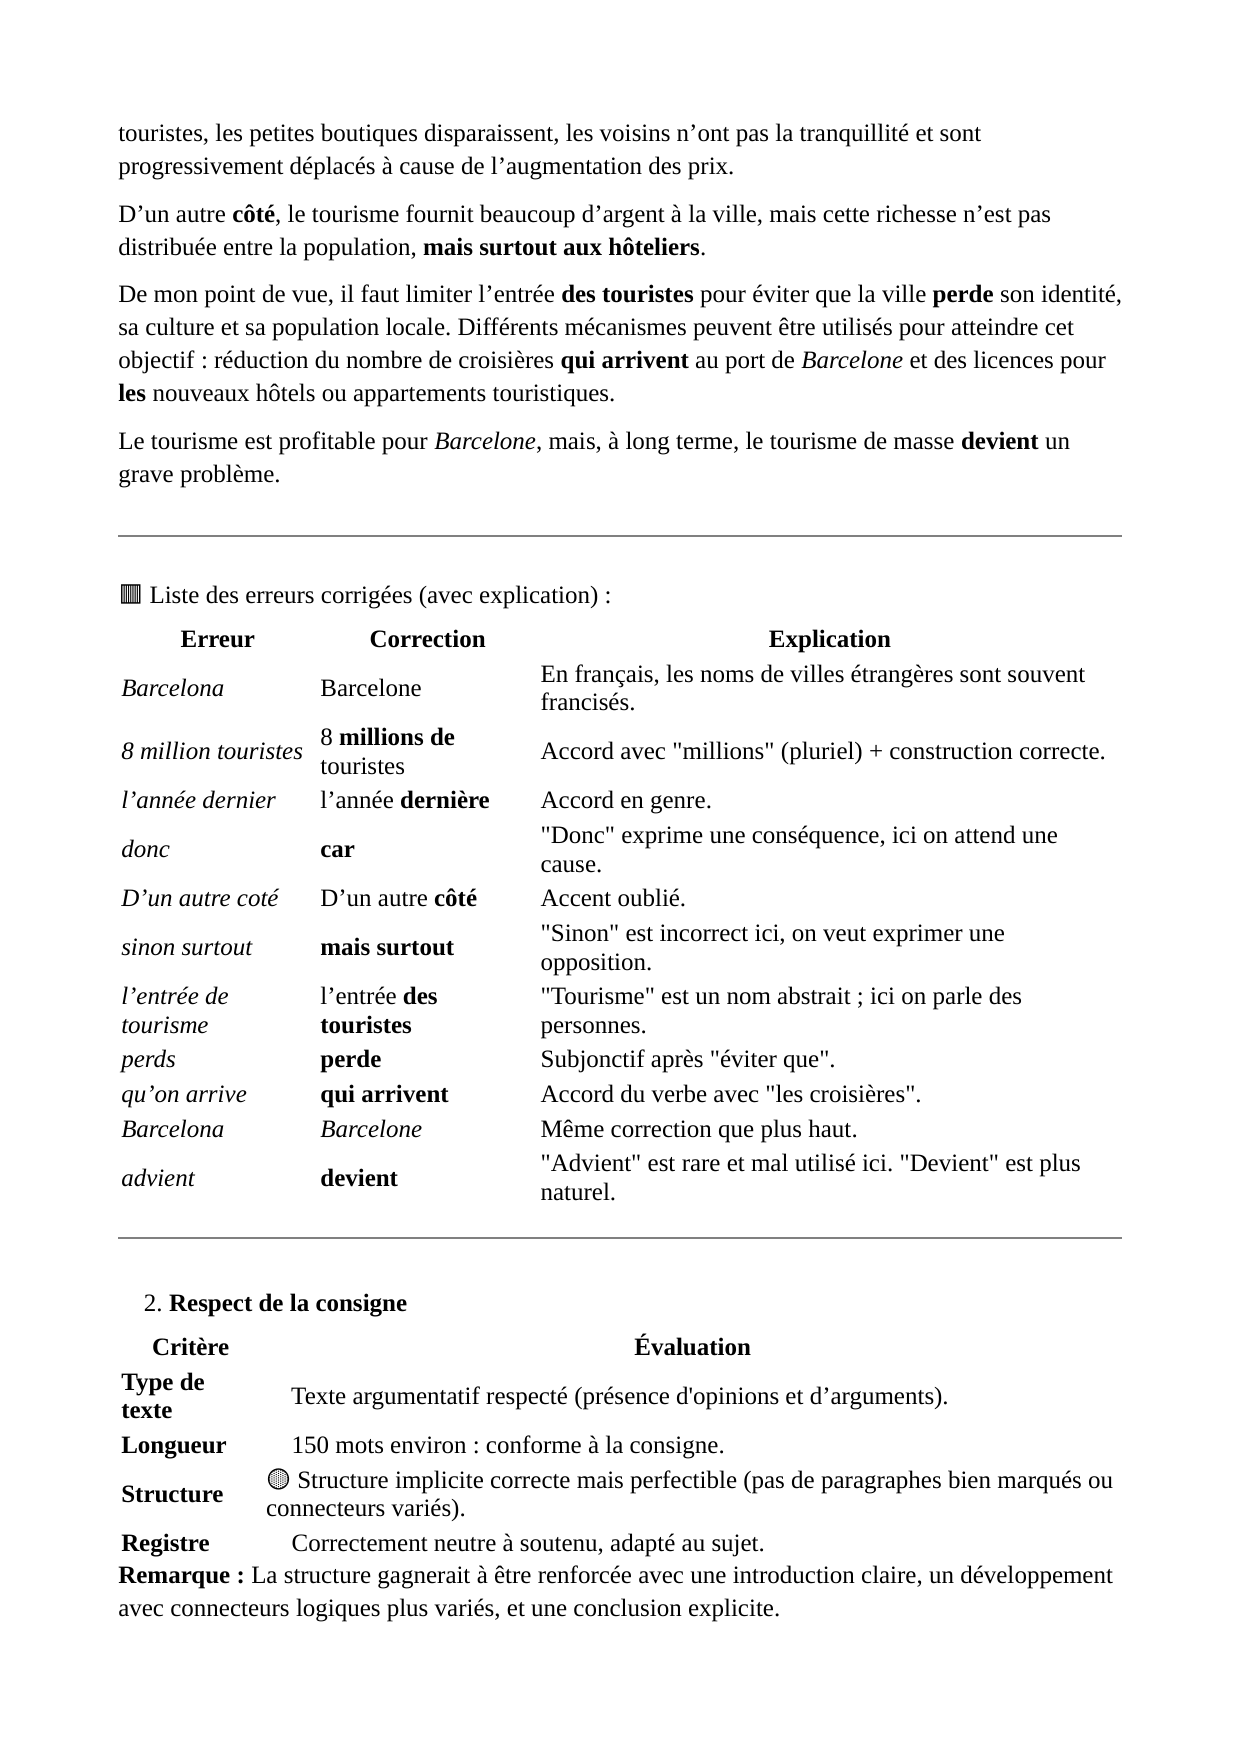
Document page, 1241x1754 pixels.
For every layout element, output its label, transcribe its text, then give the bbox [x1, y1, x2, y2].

table_cell donc [118, 817, 317, 880]
table_cell car [317, 817, 537, 880]
table_cell ✅ Texte argumentatif respecté (présence d'opinions et d’arguments). [263, 1364, 1122, 1427]
text touristes, les petites boutiques disparaissent, les voisins n’ont pas la tranquillité et sont progressivement déplacés à cause de l’augmentation des prix. [118, 118, 1122, 180]
table_cell "Advient" est rare et mal utilisé ici. "Devient" est plus naturel. [538, 1145, 1122, 1209]
table_cell Barcelone [317, 1111, 537, 1145]
table_cell Barcelone [317, 656, 537, 719]
table_cell Barcelona [118, 1111, 317, 1145]
table_cell Registre [118, 1525, 263, 1560]
table_cell D’un autre coté [118, 880, 317, 915]
table_cell 🟡 Structure implicite correcte mais perfectible (pas de paragraphes bien marqués ou connecteurs variés). [263, 1462, 1122, 1525]
table_cell Barcelona [118, 656, 317, 719]
table_cell perde [317, 1042, 537, 1076]
table_cell sinon surtout [118, 915, 317, 978]
table_cell l’année dernier [118, 783, 317, 817]
text Remarque : La structure gagnerait à être renforcée avec une introduction claire, un développement avec connecteurs logiques plus variés, et une conclusion explicite. [118, 1560, 1122, 1622]
table_cell qui arrivent [317, 1076, 537, 1111]
table_cell devient [317, 1145, 537, 1209]
table_cell D’un autre côté [317, 880, 537, 915]
table_cell perds [118, 1042, 317, 1076]
table_cell l’année dernière [317, 783, 537, 817]
table_cell "Tourisme" est un nom abstrait ; ici on parle des personnes. [538, 978, 1122, 1042]
table_cell qu’on arrive [118, 1076, 317, 1111]
table_header Explication [538, 621, 1122, 656]
text Le tourisme est profitable pour Barcelone, mais, à long terme, le tourisme de masse devient un grave problème. [118, 426, 1122, 488]
table_cell "Donc" exprime une conséquence, ici on attend une cause. [538, 817, 1122, 880]
table_cell Même correction que plus haut. [538, 1111, 1122, 1145]
table_cell ✅ 150 mots environ : conforme à la consigne. [263, 1427, 1122, 1462]
table_header Évaluation [263, 1329, 1122, 1364]
table_header Correction [317, 621, 537, 656]
table_cell ✅ Correctement neutre à soutenu, adapté au sujet. [263, 1525, 1122, 1560]
table_cell "Sinon" est incorrect ici, on veut exprimer une opposition. [538, 915, 1122, 978]
table_cell Accent oublié. [538, 880, 1122, 915]
table_cell 8 million touristes [118, 719, 317, 782]
table_cell Structure [118, 1462, 263, 1525]
table_cell Accord en genre. [538, 783, 1122, 817]
table_cell 8 millions de touristes [317, 719, 537, 782]
text De mon point de vue, il faut limiter l’entrée des touristes pour éviter que la ville perde son identité, sa culture et sa population locale. Différents mécanismes peuvent être utilisés pour atteindre cet objectif : réduction du nombre de croisières qui arrivent au port de Barcelone et des licences pour les nouveaux hôtels ou appartements touristiques. [118, 279, 1122, 407]
table_cell Accord avec "millions" (pluriel) + construction correcte. [538, 719, 1122, 782]
table_cell Accord du verbe avec "les croisières". [538, 1076, 1122, 1111]
table_header Critère [118, 1329, 263, 1364]
table_cell Longueur [118, 1427, 263, 1462]
table_cell En français, les noms de villes étrangères sont souvent francisés. [538, 656, 1122, 719]
table_header Erreur [118, 621, 317, 656]
table_cell mais surtout [317, 915, 537, 978]
text D’un autre côté, le tourisme fournit beaucoup d’argent à la ville, mais cette richesse n’est pas distribuée entre la population, mais surtout aux hôteliers. [118, 199, 1122, 261]
subtitle 🟥 Liste des erreurs corrigées (avec explication) : [118, 580, 1122, 609]
table_cell l’entrée de tourisme [118, 978, 317, 1042]
table_cell Type de texte [118, 1364, 263, 1427]
table_cell advient [118, 1145, 317, 1209]
table_cell l’entrée des touristes [317, 978, 537, 1042]
subtitle ✅ 2. Respect de la consigne [118, 1288, 1122, 1317]
table_cell Subjonctif après "éviter que". [538, 1042, 1122, 1076]
